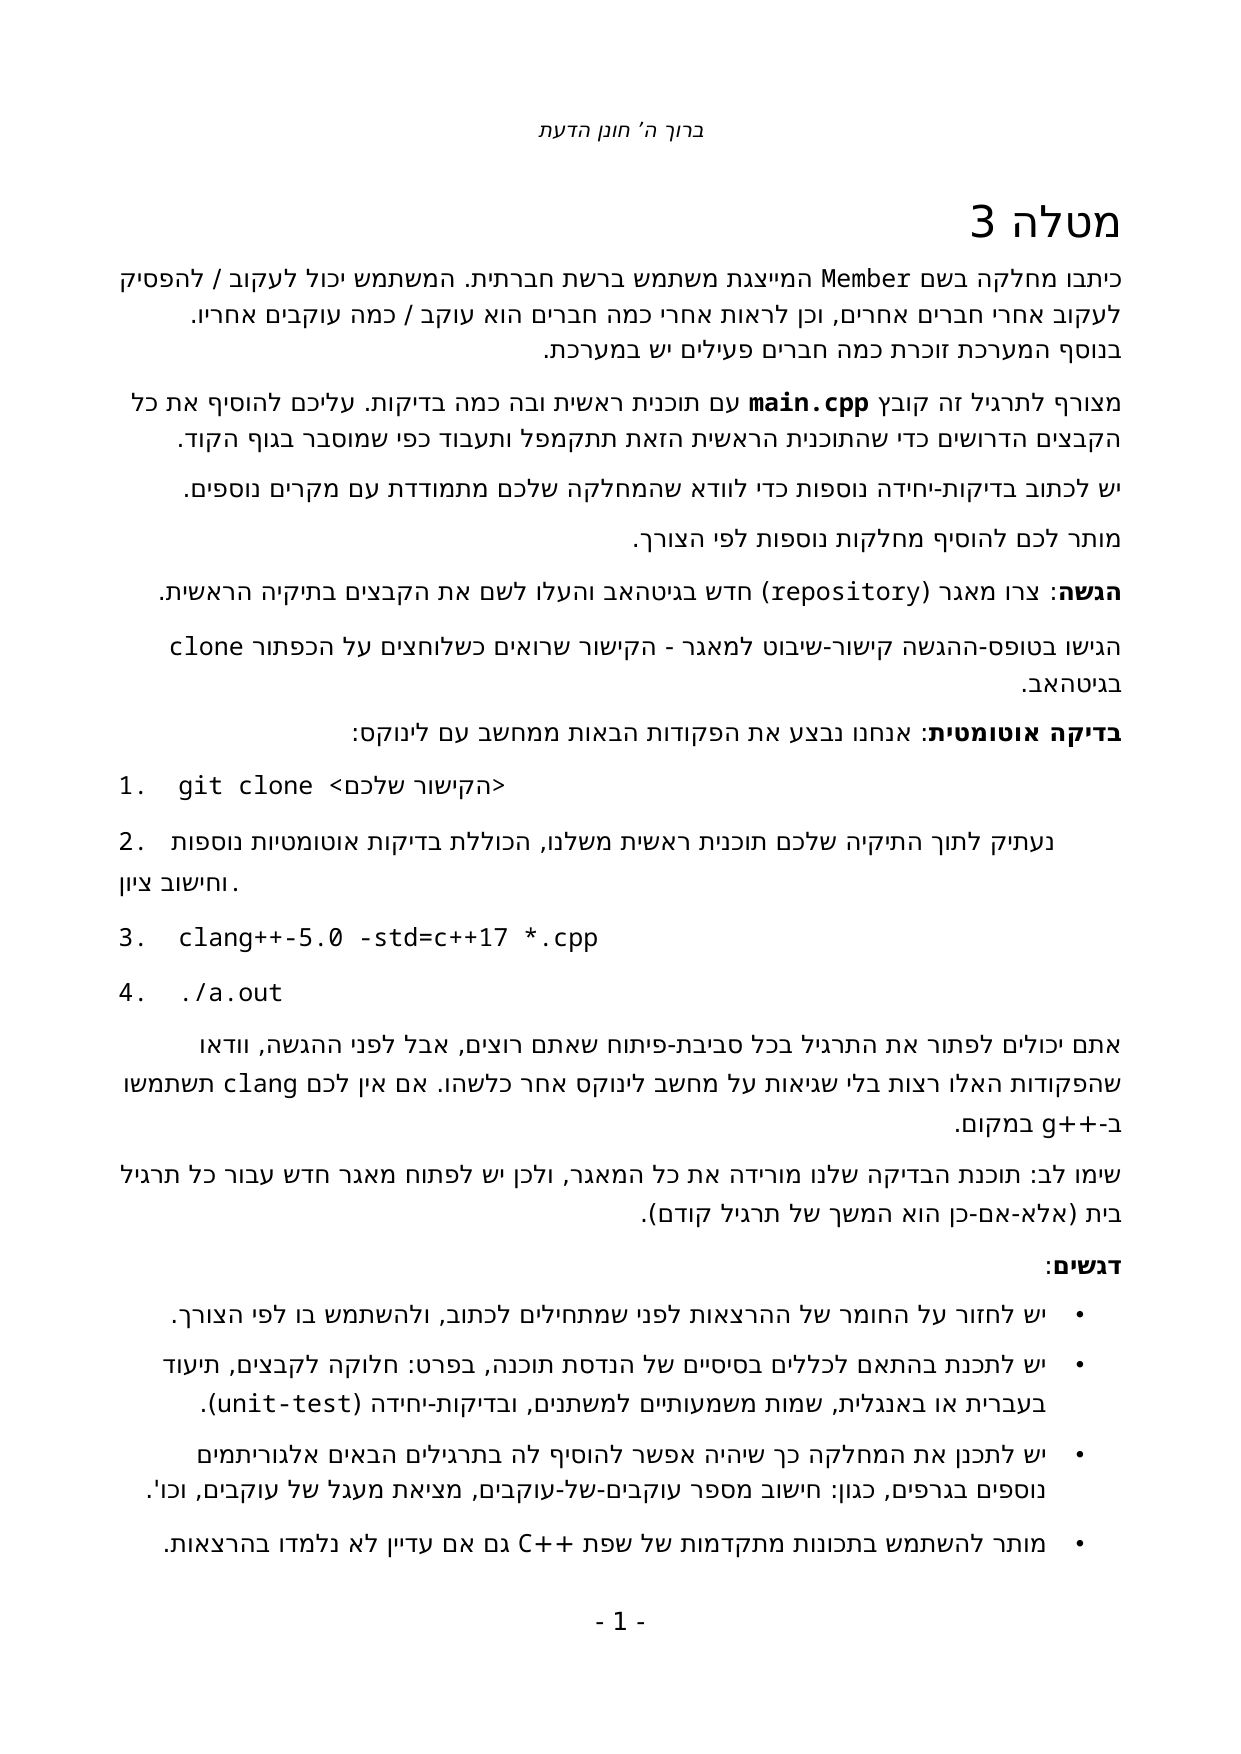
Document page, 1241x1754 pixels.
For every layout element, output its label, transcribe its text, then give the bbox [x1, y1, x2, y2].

text בדיקה אוטומטית: אנחנו נבצע את הפקודות הבאות ממחשב עם לינוקס: [118, 718, 1122, 747]
subtitle מטלה 3 [118, 197, 1122, 248]
text 4. ./a.out [118, 975, 1122, 1009]
text 2. נעתיק לתוך התיקיה שלכם תוכנית ראשית משלנו, הכוללת בדיקות אוטומטיות נוספות וחישוב ציון. [118, 823, 1122, 898]
list יש לתכנת בהתאם לכללים בסיסיים של הנדסת תוכנה, בפרט: חלוקה לקבצים, תיעוד בעברית או באנגלית, שמות משמעותיים למשתנים, ובדיקות-יחידה (unit-test). [118, 1350, 1084, 1419]
list יש לתכנן את המחלקה כך שיהיה אפשר להוסיף לה בתרגילים הבאים אלגוריתמים נוספים בגרפים, כגון: חישוב מספר עוקבים-של-עוקבים, מציאת מעגל של עוקבים, וכו'. [118, 1441, 1084, 1505]
text הגישו בטופס-ההגשה קישור-שיבוט למאגר - הקישור שרואים כשלוחצים על הכפתור clone בגיטהאב. [118, 629, 1122, 698]
text מצורף לתרגיל זה קובץ main.cpp עם תוכנית ראשית ובה כמה בדיקות. עליכם להוסיף את כל הקבצים הדרושים כדי שהתוכנית הראשית הזאת תתקמפל ותעבוד כפי שמוסבר בגוף הקוד. [118, 385, 1122, 454]
list מותר להשתמש בתכונות מתקדמות של שפת ++C גם אם עדיין לא נלמדו בהרצאות. [118, 1525, 1084, 1559]
text אתם יכולים לפתור את התרגיל בכל סביבת-פיתוח שאתם רוצים, אבל לפני ההגשה, וודאו שהפקודות האלו רצות בלי שגיאות על מחשב לינוקס אחר כלשהו. אם אין לכם clang תשתמשו ב-++g במקום. [118, 1030, 1122, 1139]
text מותר לכם להוסיף מחלקות נוספות לפי הצורך. [118, 524, 1122, 553]
text כיתבו מחלקה בשם Member המייצגת משתמש ברשת חברתית. המשתמש יכול לעקוב / להפסיק לעקוב אחרי חברים אחרים, וכן לראות אחרי כמה חברים הוא עוקב / כמה עוקבים אחריו. בנוסף המערכת זוכרת כמה חברים פעילים יש במערכת. [118, 260, 1122, 364]
text 3. clang++-5.0 -std=c++17 *.cpp [118, 919, 1122, 954]
text הגשה: צרו מאגר (repository) חדש בגיטהאב והעלו לשם את הקבצים בתיקיה הראשית. [118, 573, 1122, 607]
text יש לכתוב בדיקות-יחידה נוספות כדי לוודא שהמחלקה שלכם מתמודדת עם מקרים נוספים. [118, 474, 1122, 503]
text 1. git clone <הקישור שלכם> [118, 768, 1122, 802]
list יש לחזור על החומר של ההרצאות לפני שמתחילים לכתוב, ולהשתמש בו לפי הצורך. [118, 1301, 1084, 1330]
text שימו לב: תוכנת הבדיקה שלנו מורידה את כל המאגר, ולכן יש לפתוח מאגר חדש עבור כל תרגיל בית (‎אלא-אם-כן הוא המשך של תרגיל קודם). [118, 1161, 1122, 1230]
text דגשים: [118, 1251, 1122, 1280]
